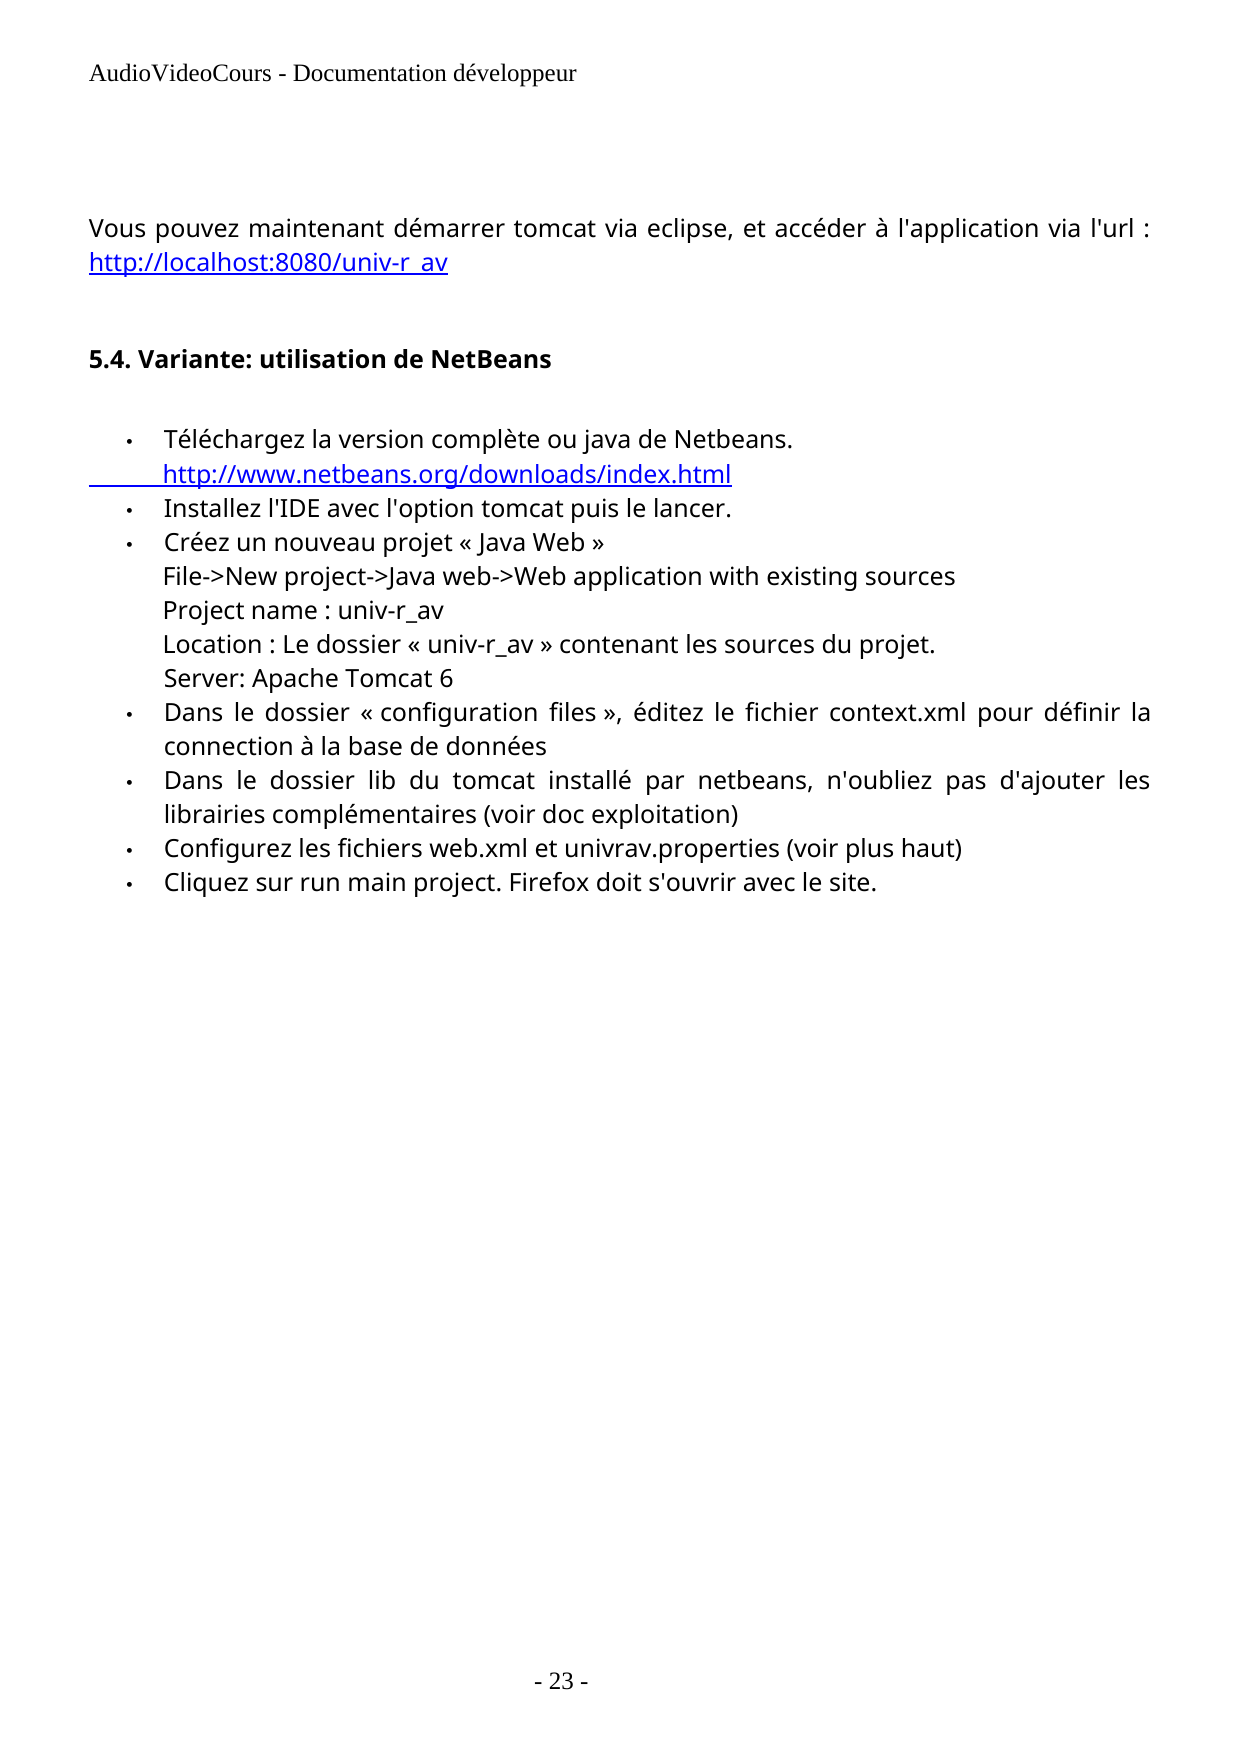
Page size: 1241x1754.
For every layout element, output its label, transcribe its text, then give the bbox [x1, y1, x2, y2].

list Server: Apache Tomcat 6 [126, 661, 1152, 695]
text Location : Le dossier « univ-r_av » contenant les sources du projet. [88, 627, 1152, 661]
list Configurez les fichiers web.xml et univrav.properties (voir plus haut) [126, 831, 1152, 865]
text Project name : univ-r_av [88, 592, 1152, 627]
list Cliquez sur run main project. Firefox doit s'ouvrir avec le site. [126, 865, 1152, 899]
list Dans le dossier lib du tomcat installé par netbeans, n'oubliez pas d'ajouter les librairies complémentaires (voir doc exploitation) [126, 763, 1152, 831]
list Téléchargez la version complète ou java de Netbeans. [126, 422, 1152, 456]
subtitle 5.4. Variante: utilisation de NetBeans [88, 342, 1152, 376]
list Créez un nouveau projet « Java Web » [126, 524, 1152, 558]
text File->New project->Java web->Web application with existing sources [88, 558, 1152, 592]
list Installez l'IDE avec l'option tomcat puis le lancer. [126, 490, 1152, 524]
text http://www.netbeans.org/downloads/index.html [88, 456, 1152, 490]
list Dans le dossier « configuration files », éditez le fichier context.xml pour définir la connection à la base de données [126, 695, 1152, 763]
text Vous pouvez maintenant démarrer tomcat via eclipse, et accéder à l'application via l'url : http://localhost:8080/univ-r_av [88, 210, 1152, 278]
